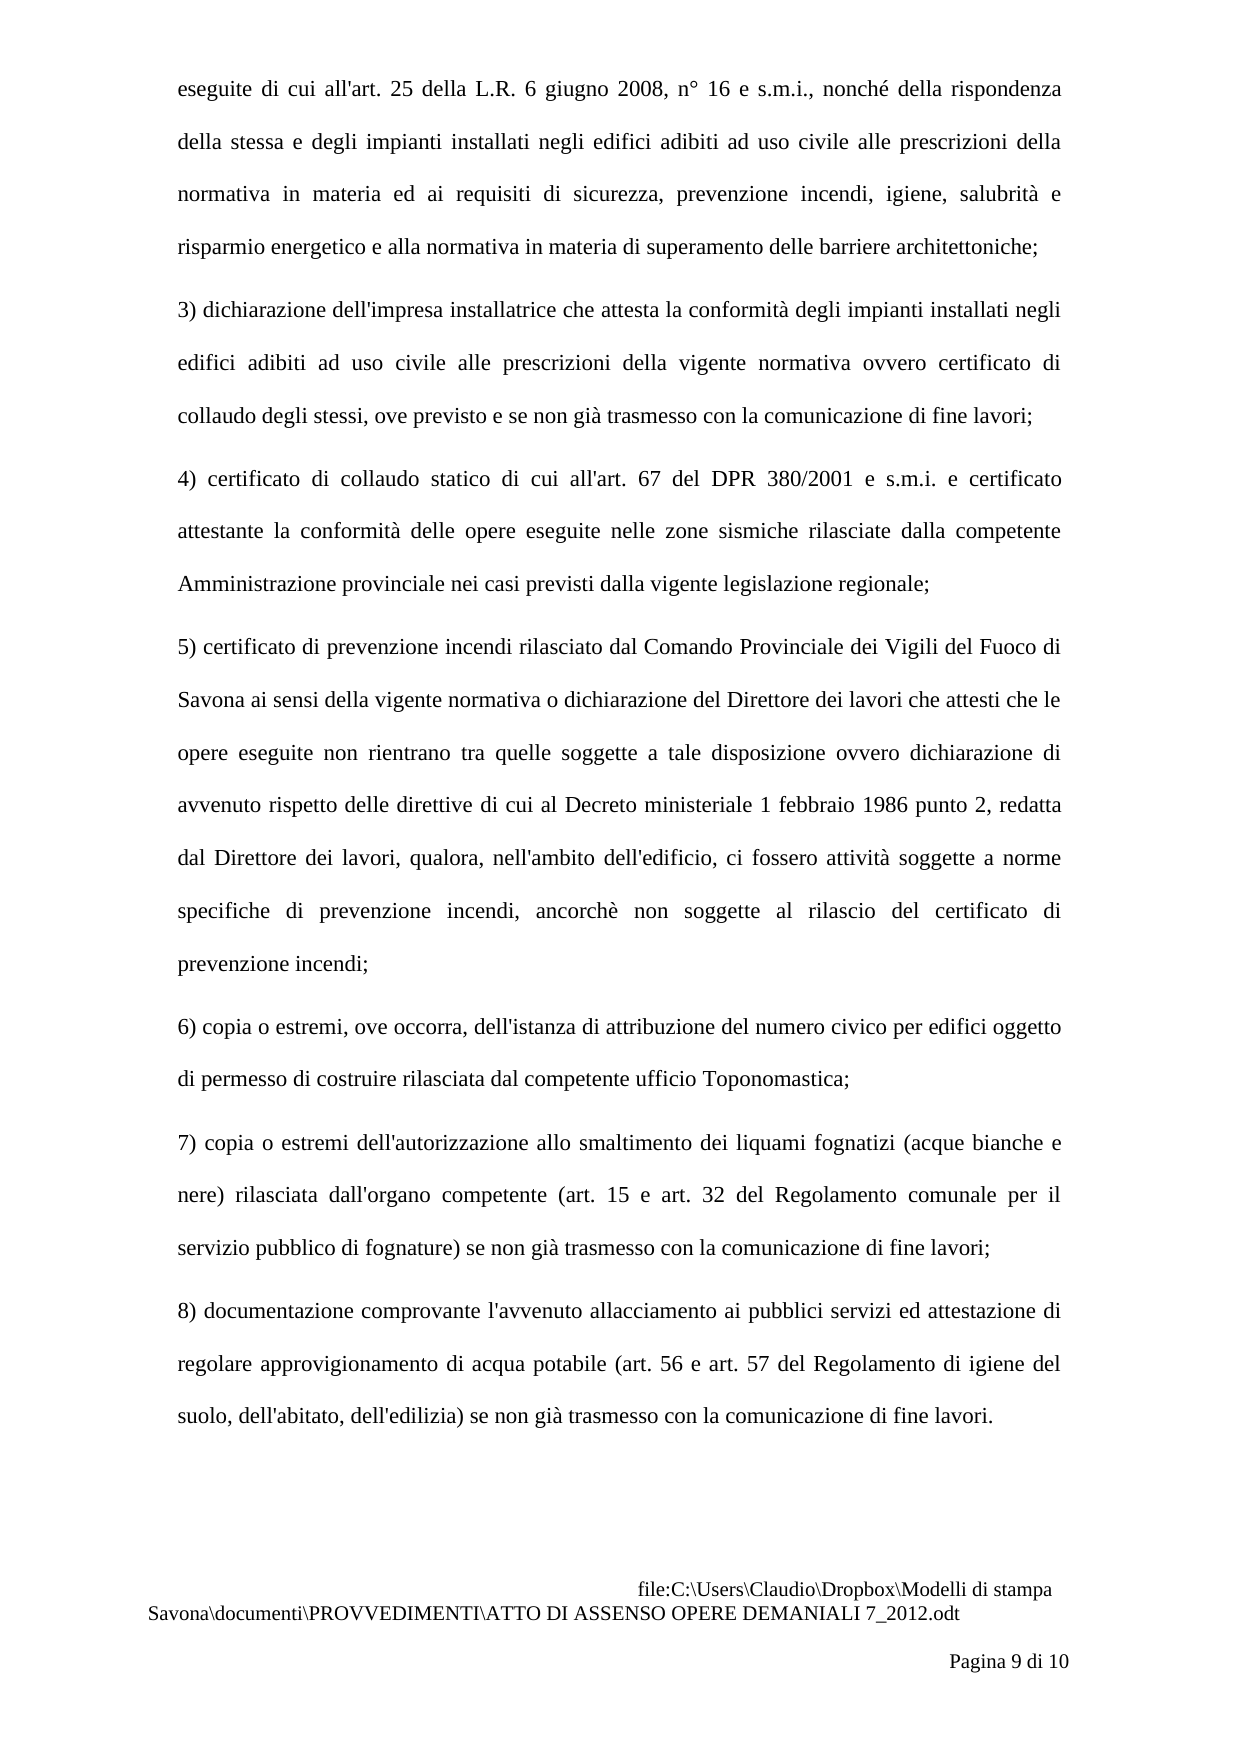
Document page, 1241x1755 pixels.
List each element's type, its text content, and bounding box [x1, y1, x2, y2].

text 8) documentazione comprovante l'avvenuto allacciamento ai pubblici servizi ed attestazione di regolare approvigionamento di acqua potabile (art. 56 e art. 57 del Regolamento di igiene del suolo, dell'abitato, dell'edilizia) se non già trasmesso con la comunicazione di fine lavori. [177, 1297, 1063, 1429]
text 5) certificato di prevenzione incendi rilasciato dal Comando Provinciale dei Vigili del Fuoco di Savona ai sensi della vigente normativa o dichiarazione del Direttore dei lavori che attesti che le opere eseguite non rientrano tra quelle soggette a tale disposizione ovvero dichiarazione di avvenuto rispetto delle direttive di cui al Decreto ministeriale 1 febbraio 1986 punto 2, redatta dal Direttore dei lavori, qualora, nell'ambito dell'edificio, ci fossero attività soggette a norme specifiche di prevenzione incendi, ancorchè non soggette al rilascio del certificato di prevenzione incendi; [177, 633, 1063, 976]
text 6) copia o estremi, ove occorra, dell'istanza di attribuzione del numero civico per edifici oggetto di permesso di costruire rilasciata dal competente ufficio Toponomastica; [177, 1013, 1063, 1092]
text eseguite di cui all'art. 25 della L.R. 6 giugno 2008, n° 16 e s.m.i., nonché della rispondenza della stessa e degli impianti installati negli edifici adibiti ad uso civile alle prescrizioni della normativa in materia ed ai requisiti di sicurezza, prevenzione incendi, igiene, salubrità e risparmio energetico e alla normativa in materia di superamento delle barriere architettoniche; [177, 75, 1063, 259]
text 4) certificato di collaudo statico di cui all'art. 67 del DPR 380/2001 e s.m.i. e certificato attestante la conformità delle opere eseguite nelle zone sismiche rilasciate dalla competente Amministrazione provinciale nei casi previsti dalla vigente legislazione regionale; [177, 465, 1063, 597]
text 7) copia o estremi dell'autorizzazione allo smaltimento dei liquami fognatizi (acque bianche e nere) rilasciata dall'organo competente (art. 15 e art. 32 del Regolamento comunale per il servizio pubblico di fognature) se non già trasmesso con la comunicazione di fine lavori; [177, 1128, 1063, 1260]
text 3) dichiarazione dell'impresa installatrice che attesta la conformità degli impianti installati negli edifici adibiti ad uso civile alle prescrizioni della vigente normativa ovvero certificato di collaudo degli stessi, ove previsto e se non già trasmesso con la comunicazione di fine lavori; [177, 296, 1063, 428]
